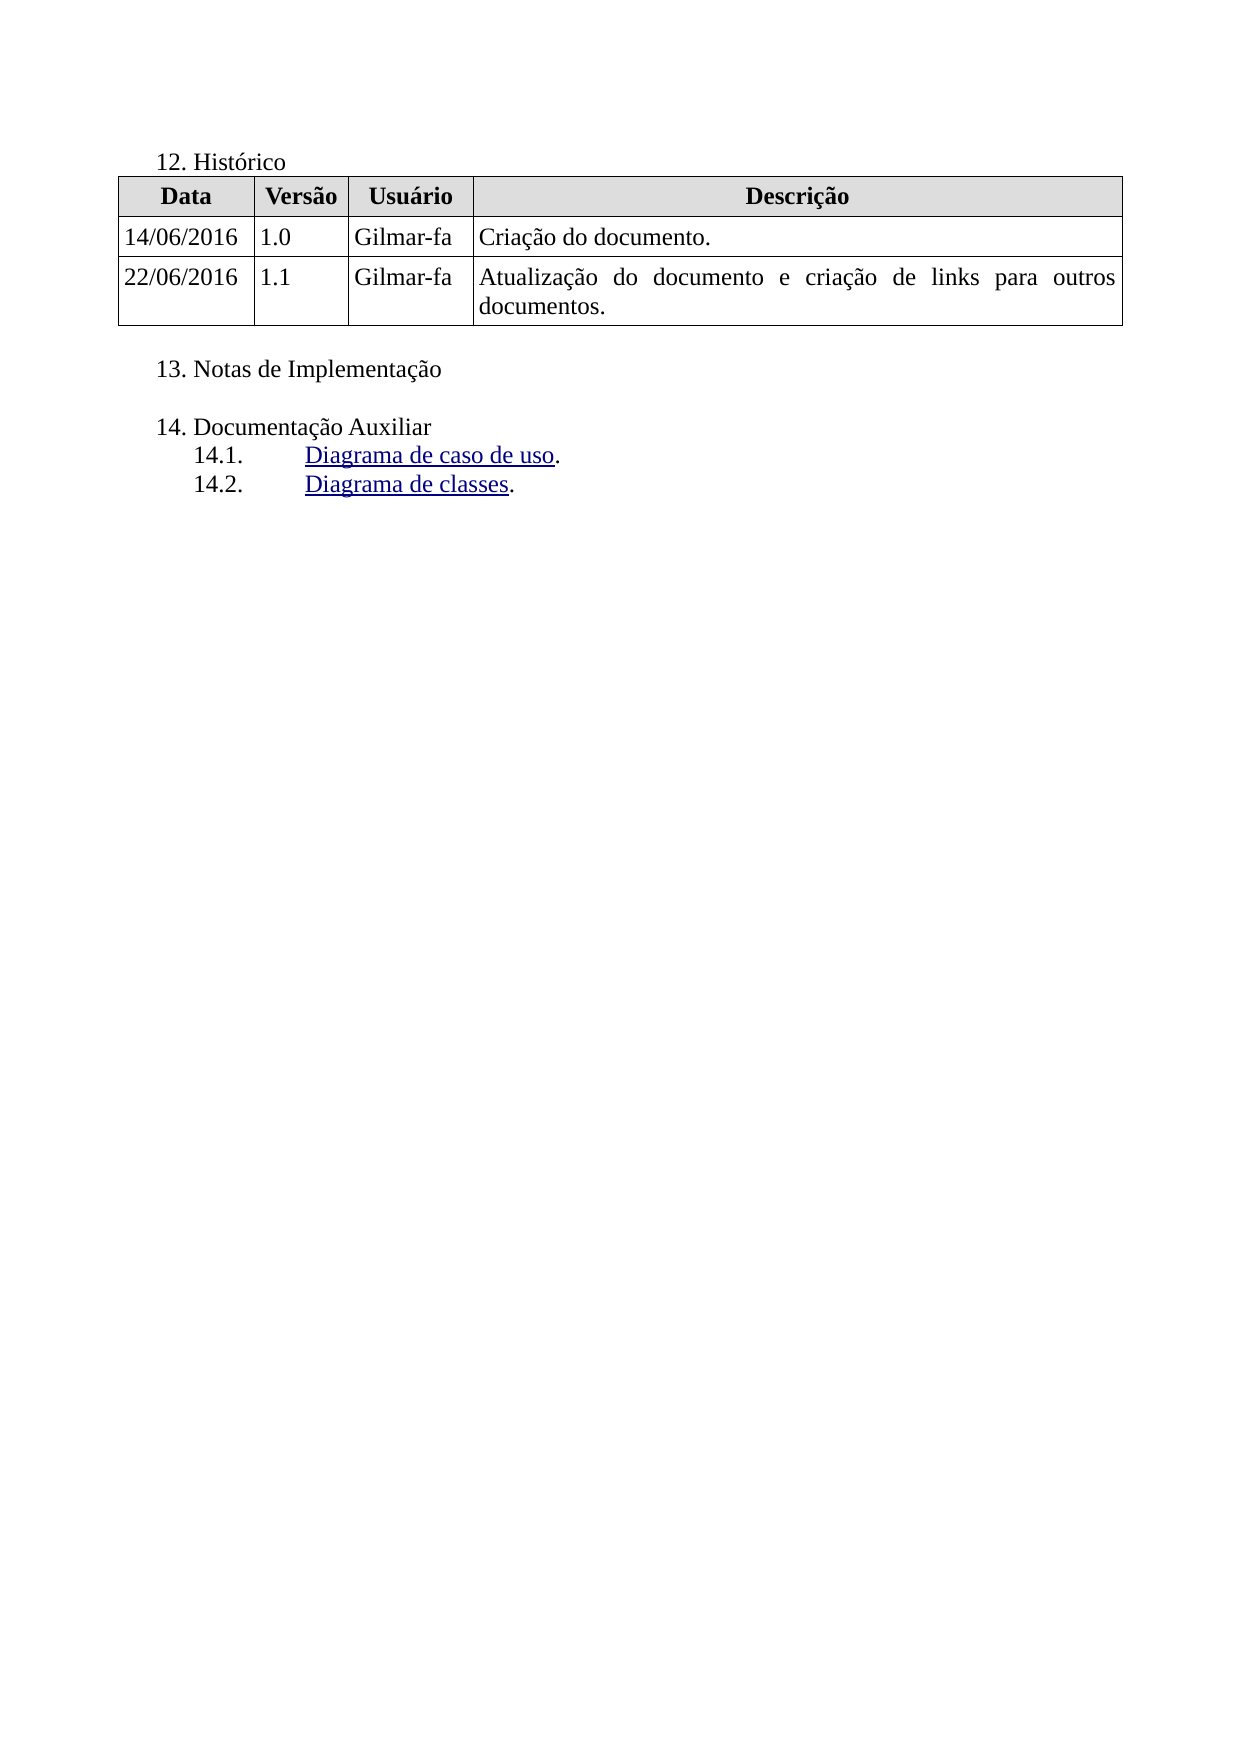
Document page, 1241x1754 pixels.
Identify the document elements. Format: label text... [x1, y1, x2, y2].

table_cell Criação do documento. [474, 217, 1122, 256]
table_cell Gilmar-fa [349, 217, 473, 256]
list Histórico [156, 147, 1122, 176]
table_cell 1.1 [255, 257, 348, 325]
table_cell 14/06/2016 [119, 217, 254, 256]
list Diagrama de caso de uso. [193, 440, 1122, 469]
list Notas de Implementação [156, 354, 1122, 383]
table_cell Atualização do documento e criação de links para outros documentos. [474, 257, 1122, 325]
table_cell 22/06/2016 [119, 257, 254, 325]
table_header Usuário [349, 177, 473, 216]
table_cell 1.0 [255, 217, 348, 256]
table_header Versão [255, 177, 348, 216]
list Diagrama de classes. [193, 469, 1122, 498]
table_header Descrição [474, 177, 1122, 216]
table_header Data [119, 177, 254, 216]
table_cell Gilmar-fa [349, 257, 473, 325]
list Documentação Auxiliar [156, 412, 1122, 440]
